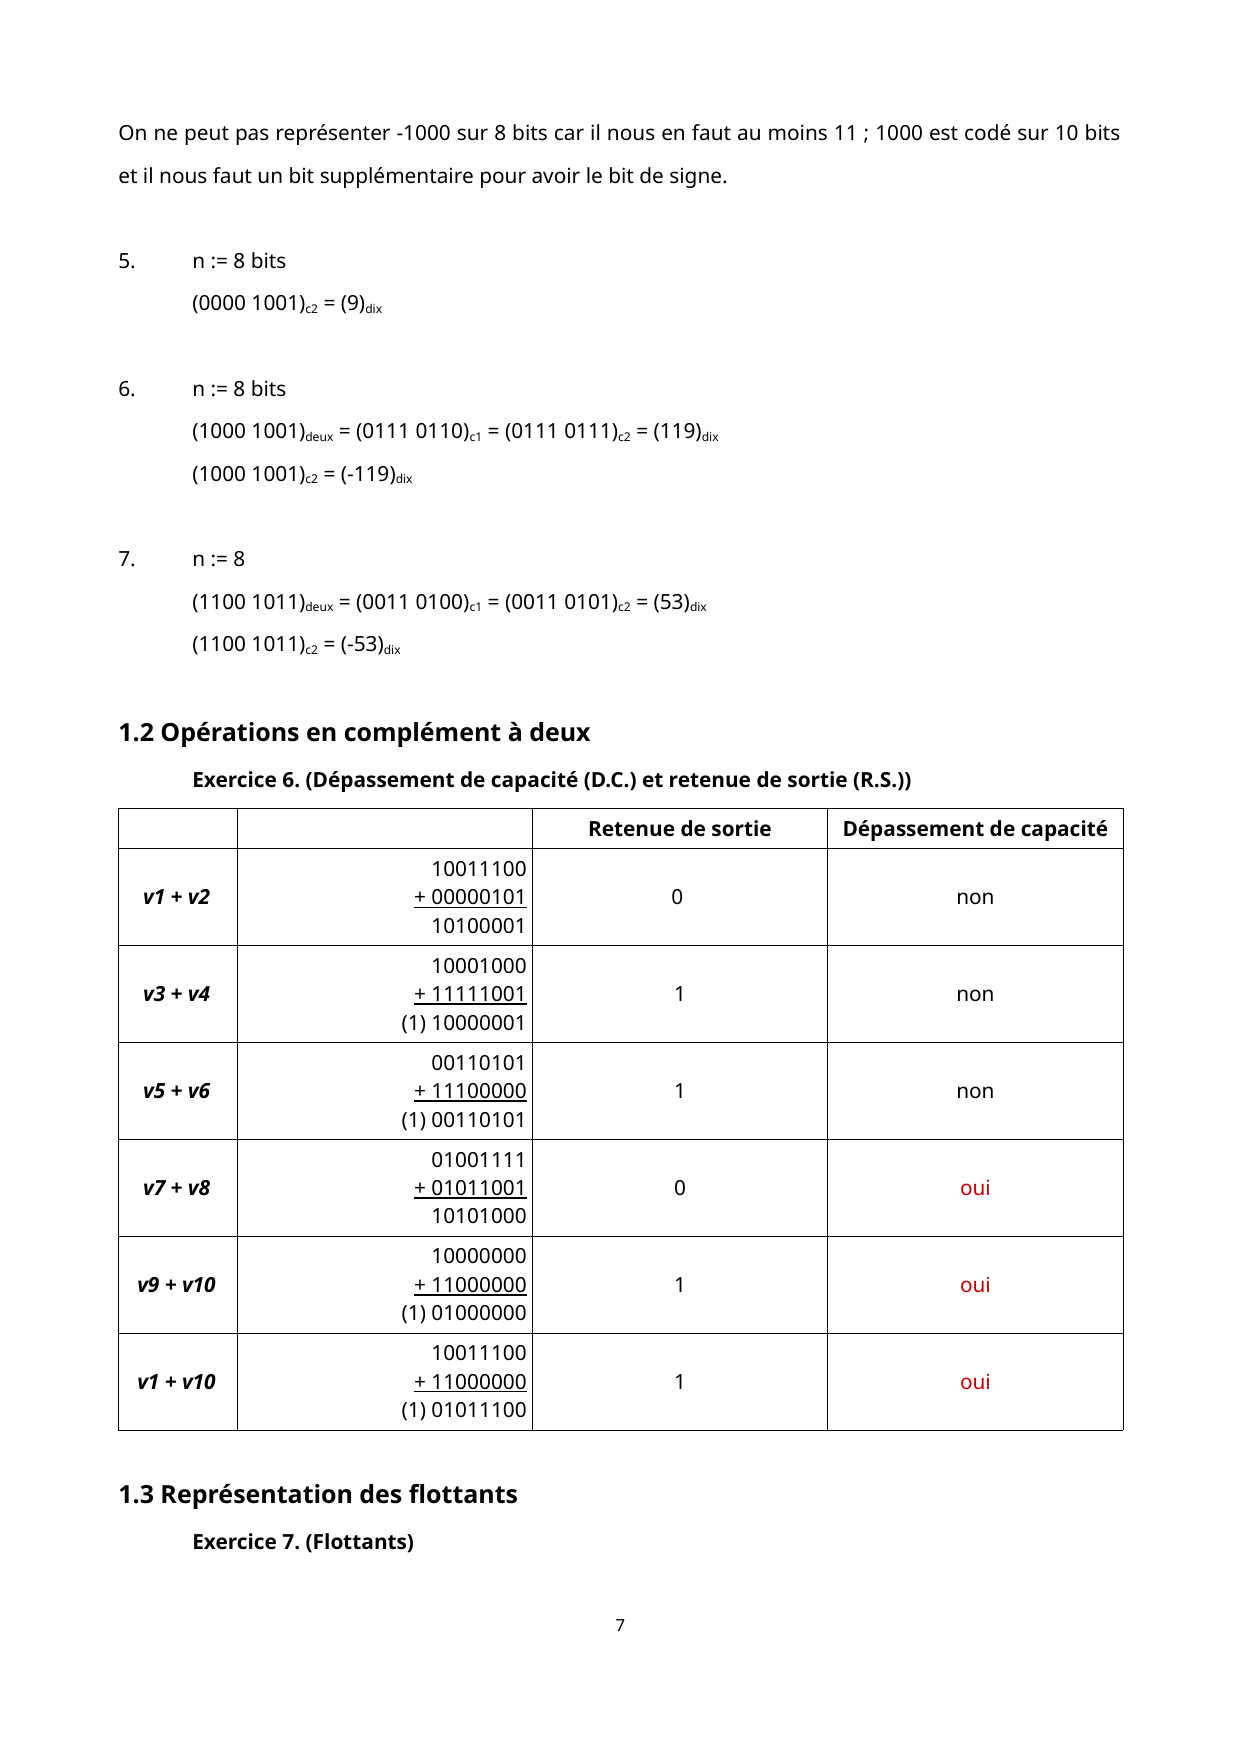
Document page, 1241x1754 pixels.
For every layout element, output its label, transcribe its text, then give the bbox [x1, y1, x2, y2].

table_cell oui [828, 1140, 1123, 1236]
table_cell 0 [533, 849, 827, 945]
table_cell 1 [533, 1334, 827, 1429]
text (1000 1001)c2 = (-119)dix [118, 459, 1122, 487]
text 7. n := 8 [118, 544, 1122, 573]
text Exercice 6. (Dépassement de capacité (D.C.) et retenue de sortie (R.S.)) [118, 766, 1122, 794]
table_header [119, 809, 237, 848]
text (1100 1011)deux = (0011 0100)c1 = (0011 0101)c2 = (53)dix [118, 587, 1122, 615]
table_cell 10001000 + 11111001 (1) 10000001 [238, 946, 532, 1042]
table_cell oui [828, 1334, 1123, 1429]
table_cell v3 + v4 [119, 946, 237, 1042]
text On ne peut pas représenter -1000 sur 8 bits car il nous en faut au moins 11 ; 1000 est codé sur 10 bits et il nous faut un bit supplémentaire pour avoir le bit de signe. [118, 118, 1122, 189]
table_cell v1 + v2 [119, 849, 237, 945]
text (1100 1011)c2 = (-53)dix [118, 629, 1122, 658]
table_header Retenue de sortie [533, 809, 827, 848]
table_cell 1 [533, 1043, 827, 1139]
table_cell 10011100 + 11000000 (1) 01011100 [238, 1334, 532, 1429]
text 1.2 Opérations en complément à deux [118, 714, 1122, 749]
table_cell 01001111 + 01011001 10101000 [238, 1140, 532, 1236]
table_cell v9 + v10 [119, 1237, 237, 1333]
table_cell non [828, 946, 1123, 1042]
table_header Dépassement de capacité [828, 809, 1123, 848]
table_cell 1 [533, 1237, 827, 1333]
table_cell 10011100 + 00000101 10100001 [238, 849, 532, 945]
text 6. n := 8 bits [118, 374, 1122, 402]
table_cell 0 [533, 1140, 827, 1236]
table_cell non [828, 849, 1123, 945]
text 1.3 Représentation des flottants [118, 1476, 1122, 1511]
table_cell v5 + v6 [119, 1043, 237, 1139]
table_cell non [828, 1043, 1123, 1139]
text (0000 1001)c2 = (9)dix [118, 288, 1122, 317]
table_cell 00110101 + 11100000 (1) 00110101 [238, 1043, 532, 1139]
text 5. n := 8 bits [118, 246, 1122, 274]
table_cell 1 [533, 946, 827, 1042]
table_cell v1 + v10 [119, 1334, 237, 1429]
table_header [238, 809, 532, 848]
table_cell v7 + v8 [119, 1140, 237, 1236]
text Exercice 7. (Flottants) [118, 1527, 1122, 1556]
table_cell 10000000 + 11000000 (1) 01000000 [238, 1237, 532, 1333]
table_cell oui [828, 1237, 1123, 1333]
text (1000 1001)deux = (0111 0110)c1 = (0111 0111)c2 = (119)dix [118, 416, 1122, 445]
